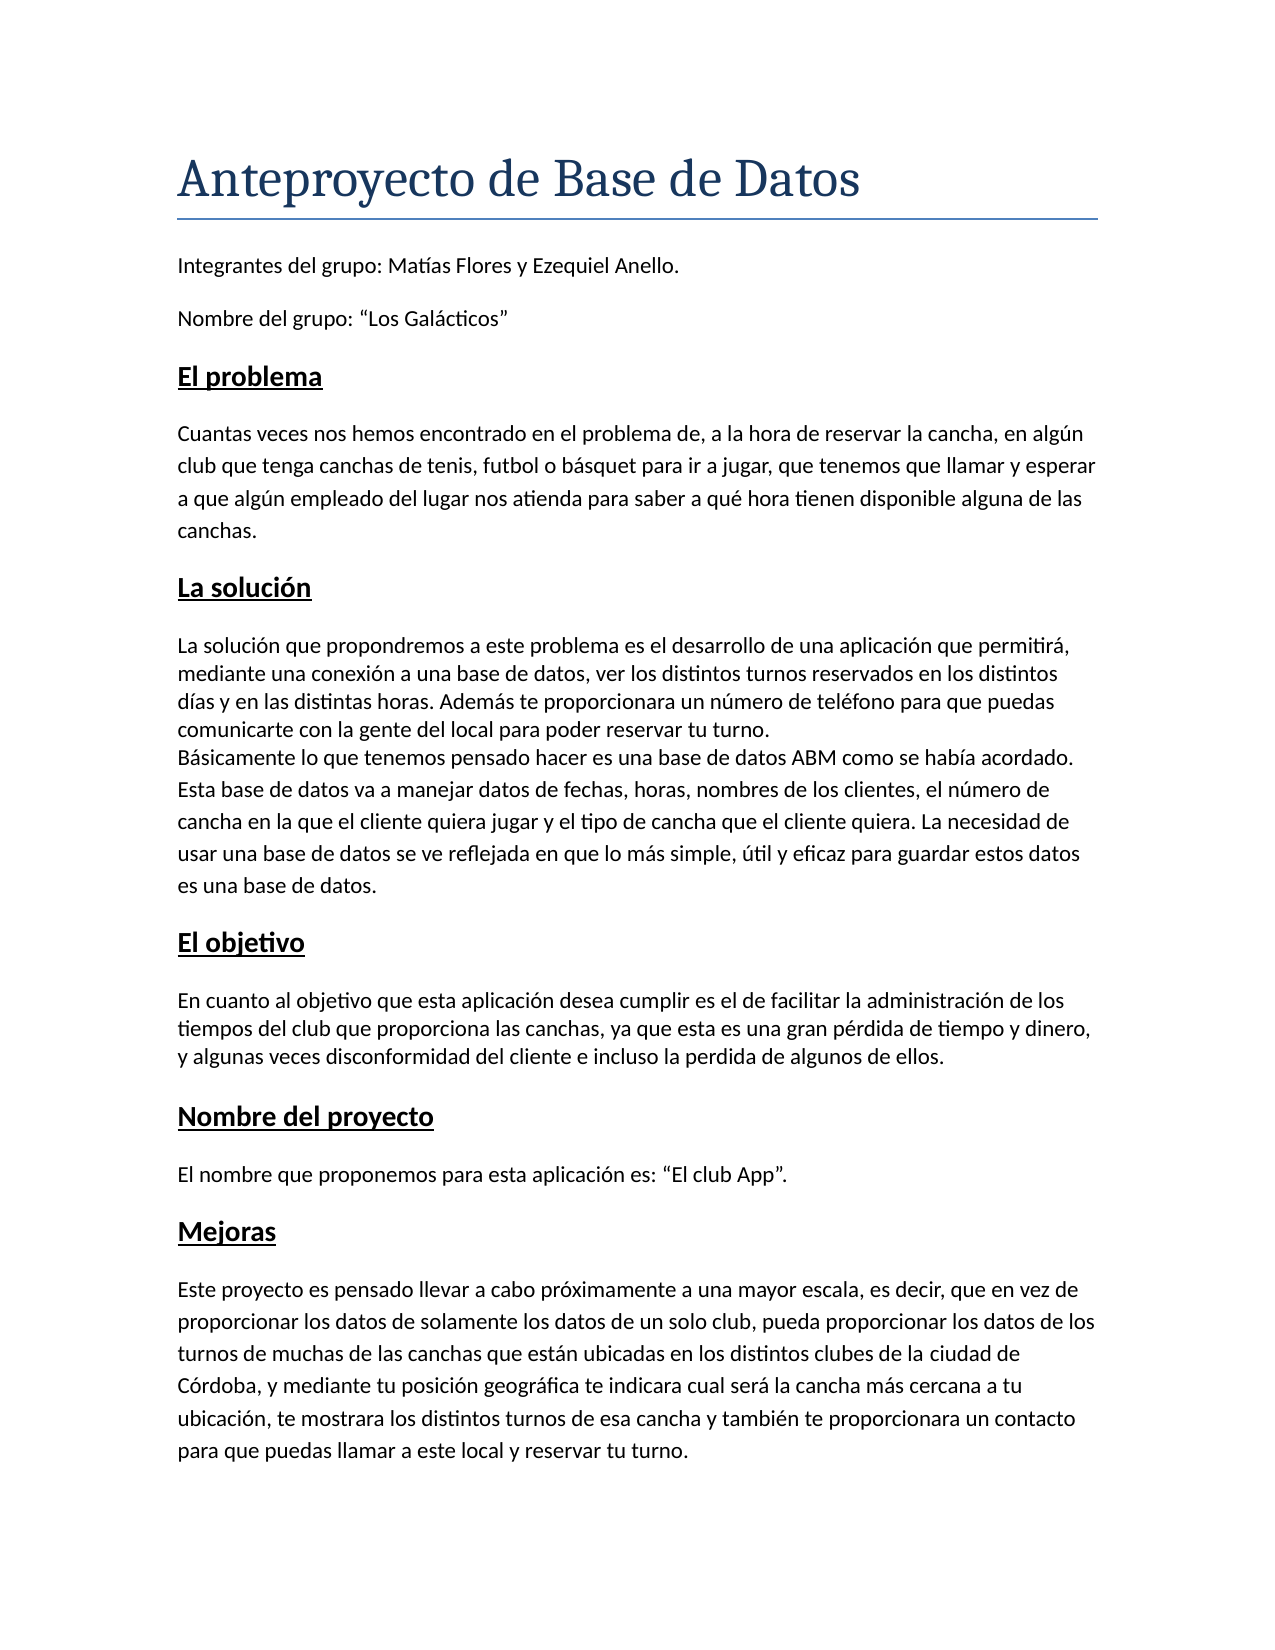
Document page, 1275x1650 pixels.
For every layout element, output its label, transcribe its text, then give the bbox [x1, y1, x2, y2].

text En cuanto al objetivo que esta aplicación desea cumplir es el de facilitar la administración de los tiempos del club que proporciona las canchas, ya que esta es una gran pérdida de tiempo y dinero, y algunas veces disconformidad del cliente e incluso la perdida de algunos de ellos. [177, 986, 1098, 1070]
text Básicamente lo que tenemos pensado hacer es una base de datos ABM como se había acordado. Esta base de datos va a manejar datos de fechas, horas, nombres de los clientes, el número de cancha en la que el cliente quiera jugar y el tipo de cancha que el cliente quiera. La necesidad de usar una base de datos se ve reflejada en que lo más simple, útil y eficaz para guardar estos datos es una base de datos. [177, 743, 1098, 899]
text La solución que propondremos a este problema es el desarrollo de una aplicación que permitirá, mediante una conexión a una base de datos, ver los distintos turnos reservados en los distintos días y en las distintas horas. Además te proporcionara un número de teléfono para que puedas comunicarte con la gente del local para poder reservar tu turno. [177, 631, 1098, 743]
text Nombre del proyecto [177, 1098, 1098, 1134]
text La solución [177, 569, 1098, 604]
text El objetivo [177, 924, 1098, 960]
text Mejoras [177, 1213, 1098, 1249]
text Nombre del grupo: “Los Galácticos” [177, 304, 1098, 333]
text Integrantes del grupo: Matías Flores y Ezequiel Anello. [177, 252, 1098, 279]
text El nombre que proponemos para esta aplicación es: “El club App”. [177, 1160, 1098, 1188]
text Este proyecto es pensado llevar a cabo próximamente a una mayor escala, es decir, que en vez de proporcionar los datos de solamente los datos de un solo club, pueda proporcionar los datos de los turnos de muchas de las canchas que están ubicadas en los distintos clubes de la ciudad de Córdoba, y mediante tu posición geográfica te indicara cual será la cancha más cercana a tu ubicación, te mostrara los distintos turnos de esa cancha y también te proporcionara un contacto para que puedas llamar a este local y reservar tu turno. [177, 1275, 1098, 1464]
title Anteproyecto de Base de Datos [177, 148, 1098, 218]
text Cuantas veces nos hemos encontrado en el problema de, a la hora de reservar la cancha, en algún club que tenga canchas de tenis, futbol o básquet para ir a jugar, que tenemos que llamar y esperar a que algún empleado del lugar nos atienda para saber a qué hora tienen disponible alguna de las canchas. [177, 419, 1098, 544]
text El problema [177, 358, 1098, 393]
